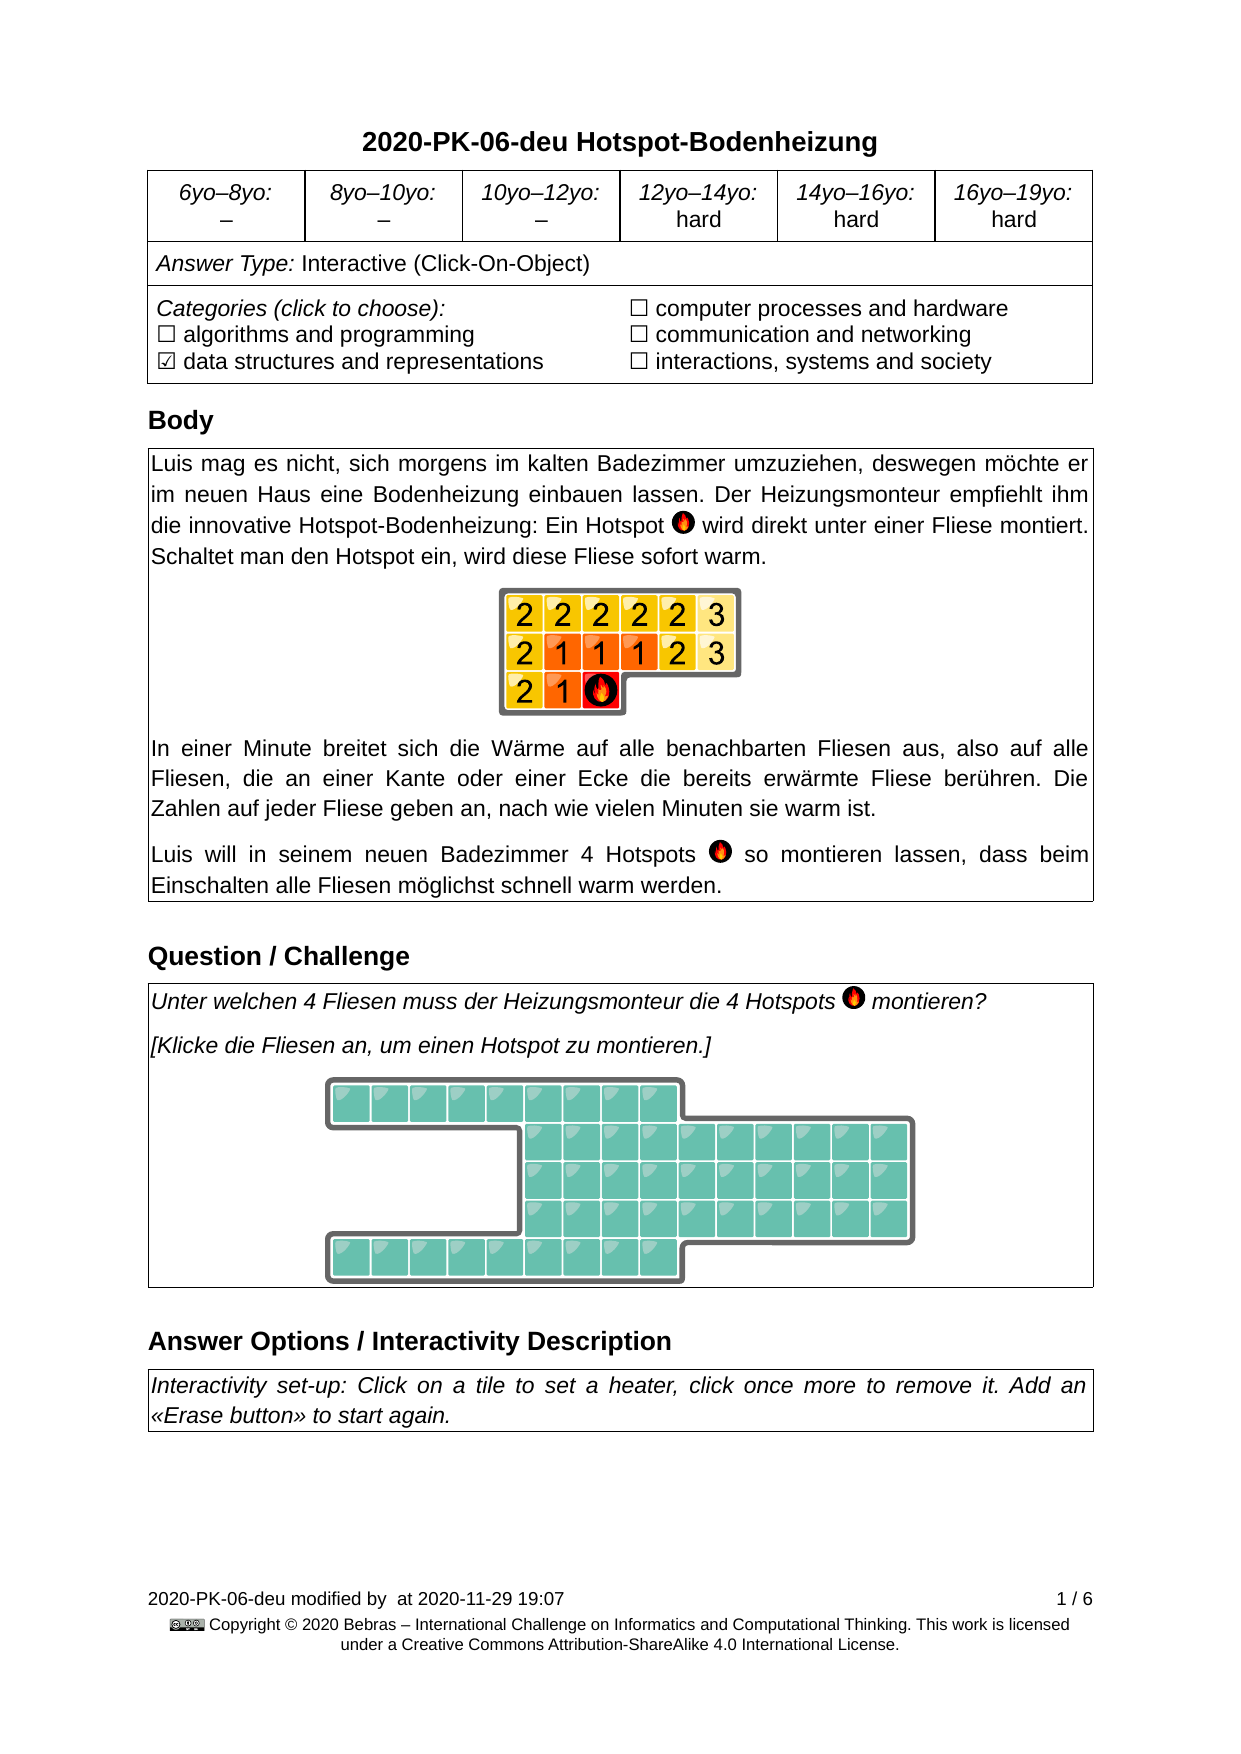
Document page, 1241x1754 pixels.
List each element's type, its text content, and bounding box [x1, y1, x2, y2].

text Luis will in seinem neuen Badezimmer 4 Hotspots so montieren lassen, dass beim Einschalten alle Fliesen möglichst schnell warm werden. [149, 837, 1093, 901]
text Interactivity set-up: Click on a tile to set a heater, click once more to remove it. Add an «Erase button» to start again. [149, 1370, 1093, 1431]
text Luis mag es nicht, sich morgens im kalten Badezimmer umzuziehen, deswegen möchte er im neuen Haus eine Bodenheizung einbauen lassen. Der Heizungsmonteur empfiehlt ihm die innovative Hotspot-Bodenheizung: Ein Hotspot wird direkt unter einer Fliese montiert. Schaltet man den Hotspot ein, wird diese Fliese sofort warm. [149, 449, 1093, 569]
subtitle 2020-PK-06-deu Hotspot-Bodenheizung [148, 125, 1093, 157]
table_header 14yo–16yo: hard [778, 171, 934, 241]
table_header 10yo–12yo: – [463, 171, 619, 241]
table_cell Categories (click to choose): ☐ algorithms and programming ☑ data structures and representations [148, 286, 620, 383]
subtitle Question / Challenge [148, 940, 1093, 971]
table_header 6yo–8yo: – [148, 171, 304, 241]
table_header 12yo–14yo: hard [621, 171, 777, 241]
subtitle Body [148, 404, 1093, 435]
text [Klicke die Fliesen an, um einen Hotspot zu montieren.] [149, 1029, 1093, 1059]
text Unter welchen 4 Fliesen muss der Heizungsmonteur die 4 Hotspots montieren? [149, 984, 1093, 1014]
table_cell Answer Type: Interactive (Click-On-Object) [148, 242, 1092, 285]
table_header 16yo–19yo: hard [936, 171, 1092, 241]
subtitle Answer Options / Interactivity Description [148, 1326, 1093, 1356]
table_header 8yo–10yo: – [306, 171, 462, 241]
table_cell ☐ computer processes and hardware ☐ communication and networking ☐ interactions, systems and society [620, 286, 1092, 383]
text In einer Minute breitet sich die Wärme auf alle benachbarten Fliesen aus, also auf alle Fliesen, die an einer Kante oder einer Ecke die bereits erwärmte Fliese berühren. Die Zahlen auf jeder Fliese geben an, nach wie vielen Minuten sie warm ist. [149, 732, 1093, 821]
